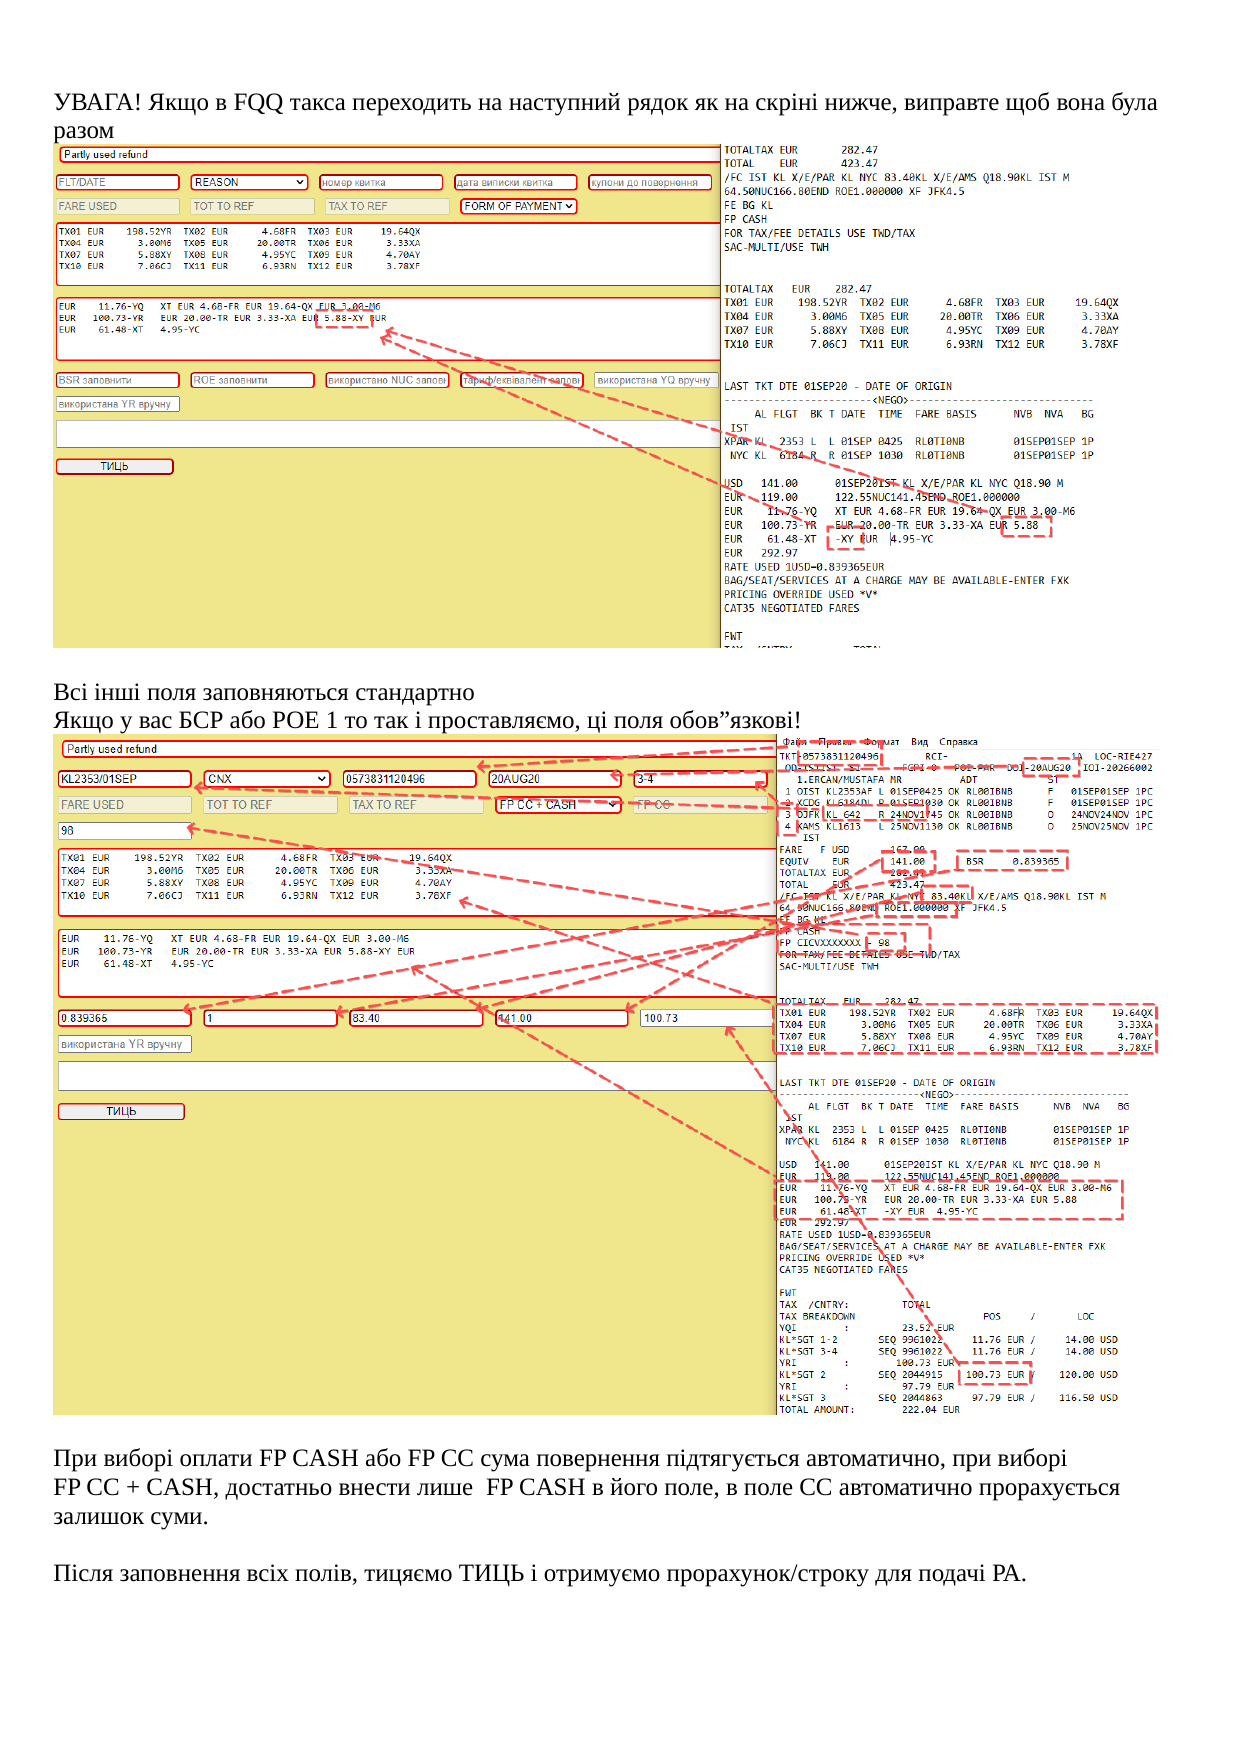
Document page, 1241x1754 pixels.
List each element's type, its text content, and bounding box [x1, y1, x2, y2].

text При виборі оплати FP CASH або FP CC сума повернення підтягується автоматично, при виборі [53, 1443, 1168, 1472]
text FP CC + CASH, достатньо внести лише FP CASH в його поле, в поле СС автоматично прорахується залишок суми. [53, 1472, 1168, 1530]
text УВАГА! Якщо в FQQ такса переходить на наступний рядок як на скріні нижче, виправте щоб вона була разом [53, 87, 1168, 144]
picture [53, 734, 1159, 1415]
text Якщо у вас БСР або РОЕ 1 то так і проставляємо, ці поля обов”язкові! [53, 705, 1168, 734]
text Всі інші поля заповняються стандартно [53, 677, 1168, 705]
picture [53, 144, 1159, 648]
text Після заповнення всіх полів, тицяємо ТИЦЬ і отримуємо прорахунок/строку для подачі РА. [53, 1558, 1168, 1587]
